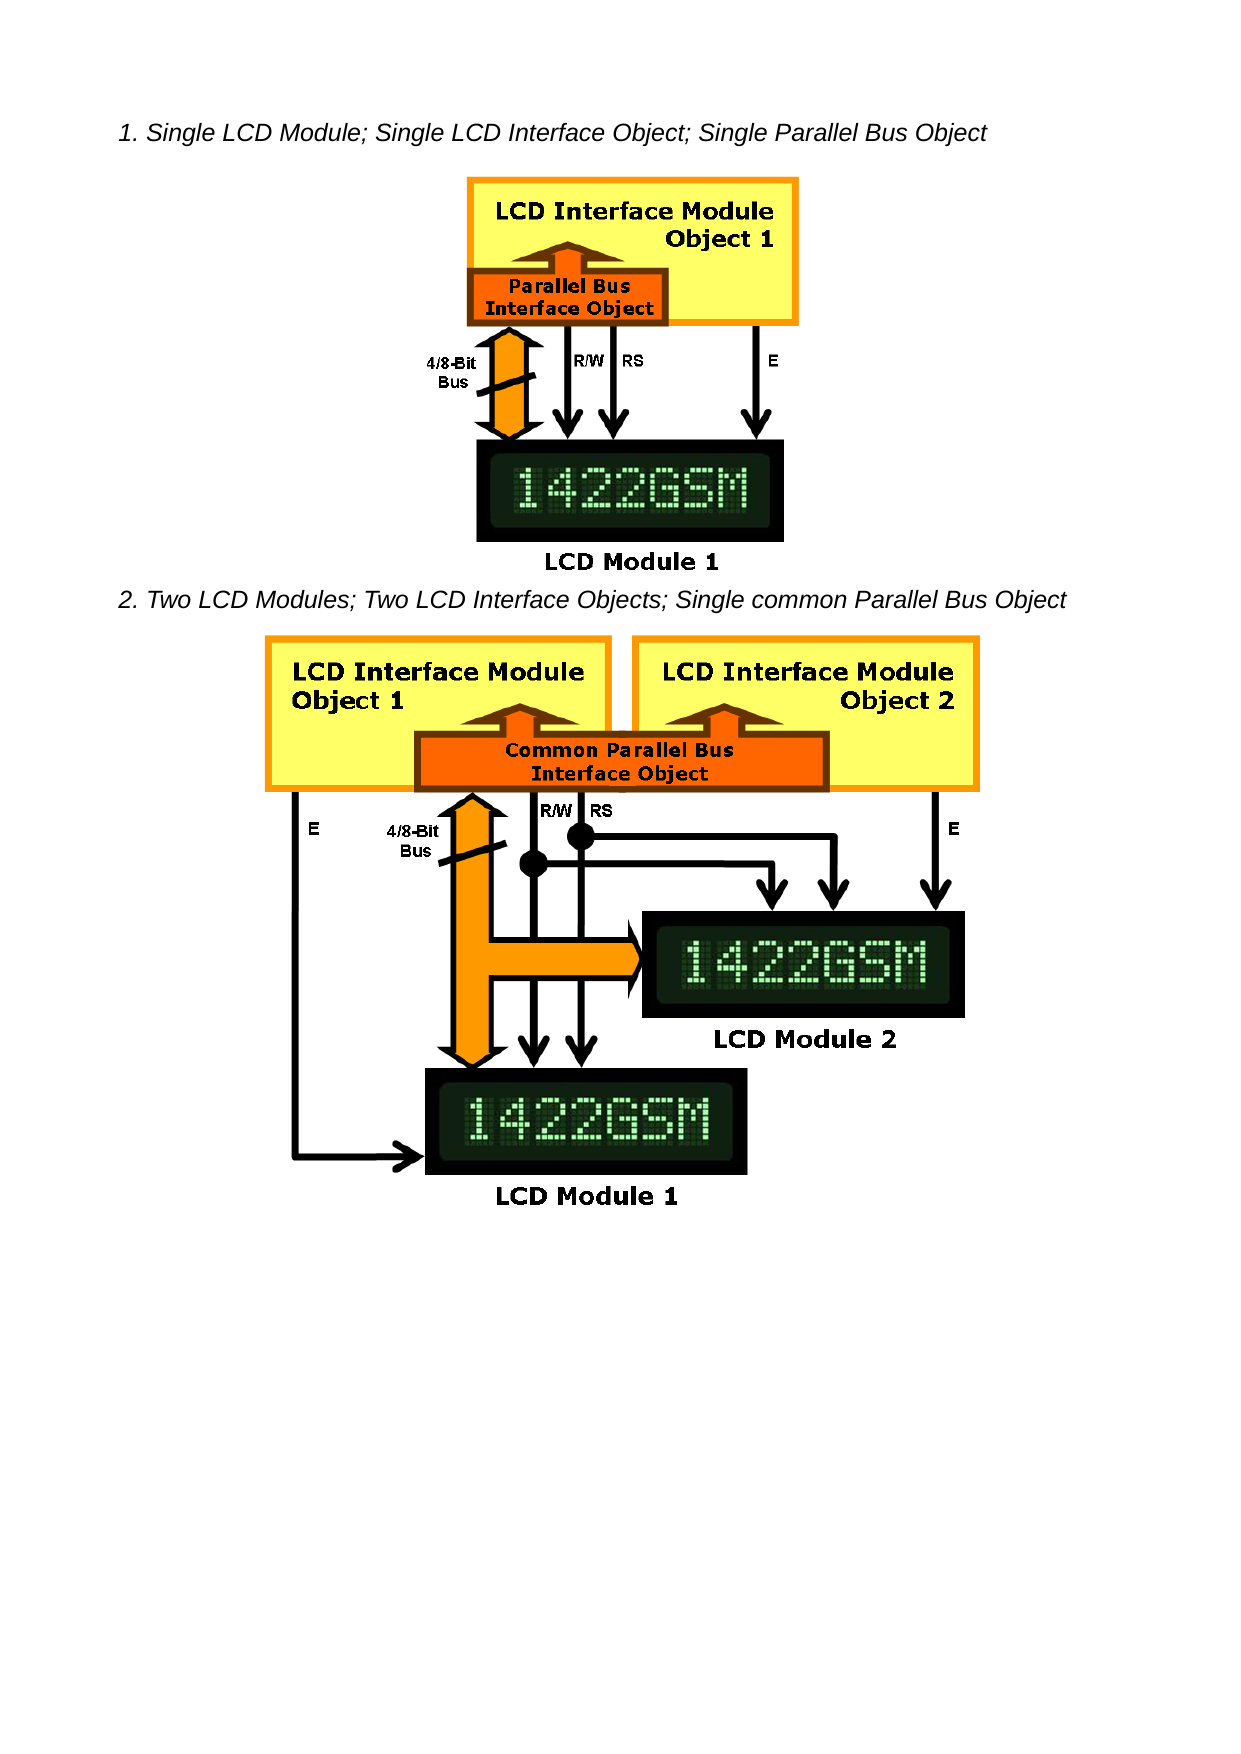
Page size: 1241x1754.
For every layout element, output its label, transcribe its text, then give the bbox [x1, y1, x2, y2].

picture [415, 159, 825, 586]
text 1. Single LCD Module; Single LCD Interface Object; Single Parallel Bus Object [118, 118, 1122, 147]
text 2. Two LCD Modules; Two LCD Interface Objects; Single common Parallel Bus Object [118, 159, 1122, 614]
picture [247, 626, 993, 1218]
